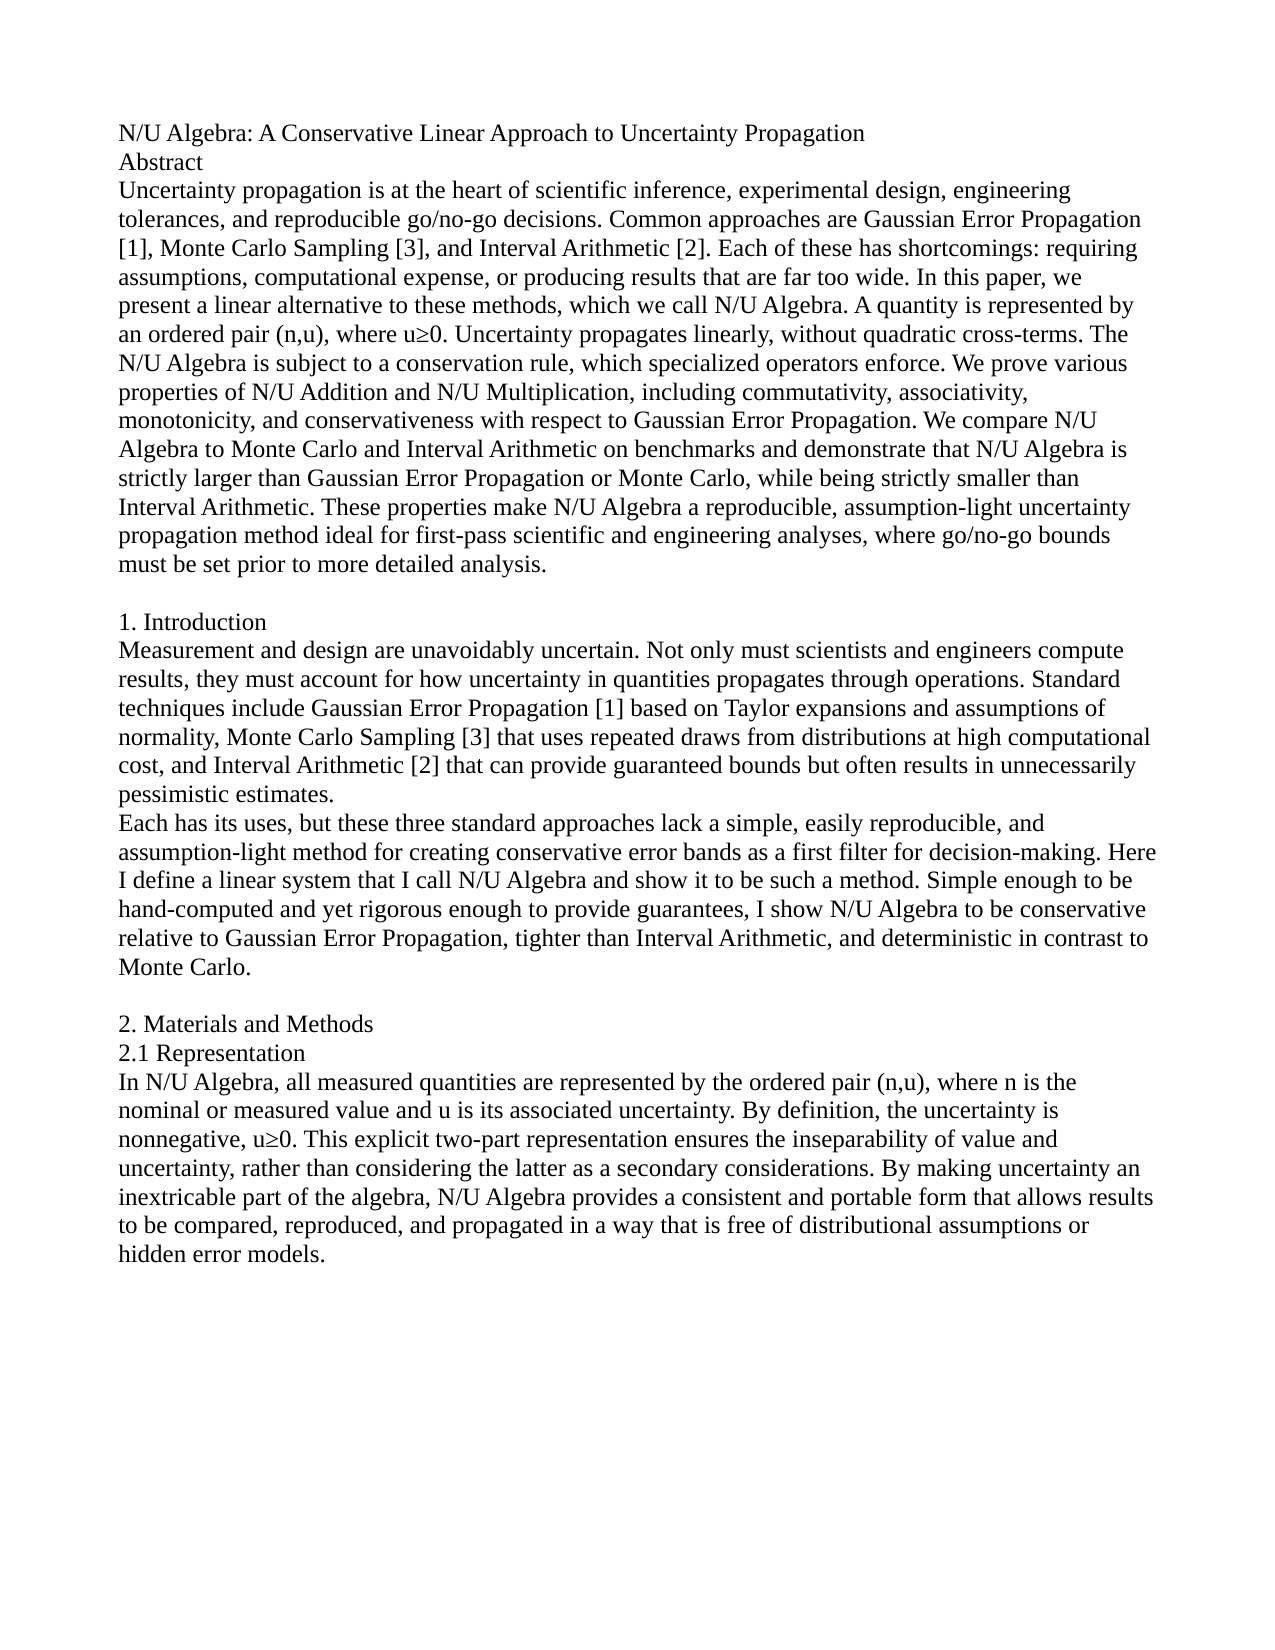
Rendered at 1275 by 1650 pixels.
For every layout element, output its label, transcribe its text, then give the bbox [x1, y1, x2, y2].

text N/U Algebra: A Conservative Linear Approach to Uncertainty Propagation [118, 118, 1157, 147]
text 1. Introduction [118, 607, 1157, 636]
text Measurement and design are unavoidably uncertain. Not only must scientists and engineers compute results, they must account for how uncertainty in quantities propagates through operations. Standard techniques include Gaussian Error Propagation [1] based on Taylor expansions and assumptions of normality, Monte Carlo Sampling [3] that uses repeated draws from distributions at high computational cost, and Interval Arithmetic [2] that can provide guaranteed bounds but often results in unnecessarily pessimistic estimates. [118, 636, 1157, 808]
text In N/U Algebra, all measured quantities are represented by the ordered pair (n,u), where n is the nominal or measured value and u is its associated uncertainty. By definition, the uncertainty is nonnegative, u≥0. This explicit two-part representation ensures the inseparability of value and uncertainty, rather than considering the latter as a secondary considerations. By making uncertainty an inextricable part of the algebra, N/U Algebra provides a consistent and portable form that allows results to be compared, reproduced, and propagated in a way that is free of distributional assumptions or hidden error models. [118, 1067, 1157, 1268]
text 2.1 Representation [118, 1038, 1157, 1067]
text Uncertainty propagation is at the heart of scientific inference, experimental design, engineering tolerances, and reproducible go/no-go decisions. Common approaches are Gaussian Error Propagation [1], Monte Carlo Sampling [3], and Interval Arithmetic [2]. Each of these has shortcomings: requiring assumptions, computational expense, or producing results that are far too wide. In this paper, we present a linear alternative to these methods, which we call N/U Algebra. A quantity is represented by an ordered pair (n,u), where u≥0. Uncertainty propagates linearly, without quadratic cross-terms. The N/U Algebra is subject to a conservation rule, which specialized operators enforce. We prove various properties of N/U Addition and N/U Multiplication, including commutativity, associativity, monotonicity, and conservativeness with respect to Gaussian Error Propagation. We compare N/U Algebra to Monte Carlo and Interval Arithmetic on benchmarks and demonstrate that N/U Algebra is strictly larger than Gaussian Error Propagation or Monte Carlo, while being strictly smaller than Interval Arithmetic. These properties make N/U Algebra a reproducible, assumption-light uncertainty propagation method ideal for first-pass scientific and engineering analyses, where go/no-go bounds must be set prior to more detailed analysis. [118, 176, 1157, 578]
text Each has its uses, but these three standard approaches lack a simple, easily reproducible, and assumption-light method for creating conservative error bands as a first filter for decision-making. Here I define a linear system that I call N/U Algebra and show it to be such a method. Simple enough to be hand-computed and yet rigorous enough to provide guarantees, I show N/U Algebra to be conservative relative to Gaussian Error Propagation, tighter than Interval Arithmetic, and deterministic in contrast to Monte Carlo. [118, 808, 1157, 981]
text 2. Materials and Methods [118, 1009, 1157, 1038]
text Abstract [118, 147, 1157, 176]
